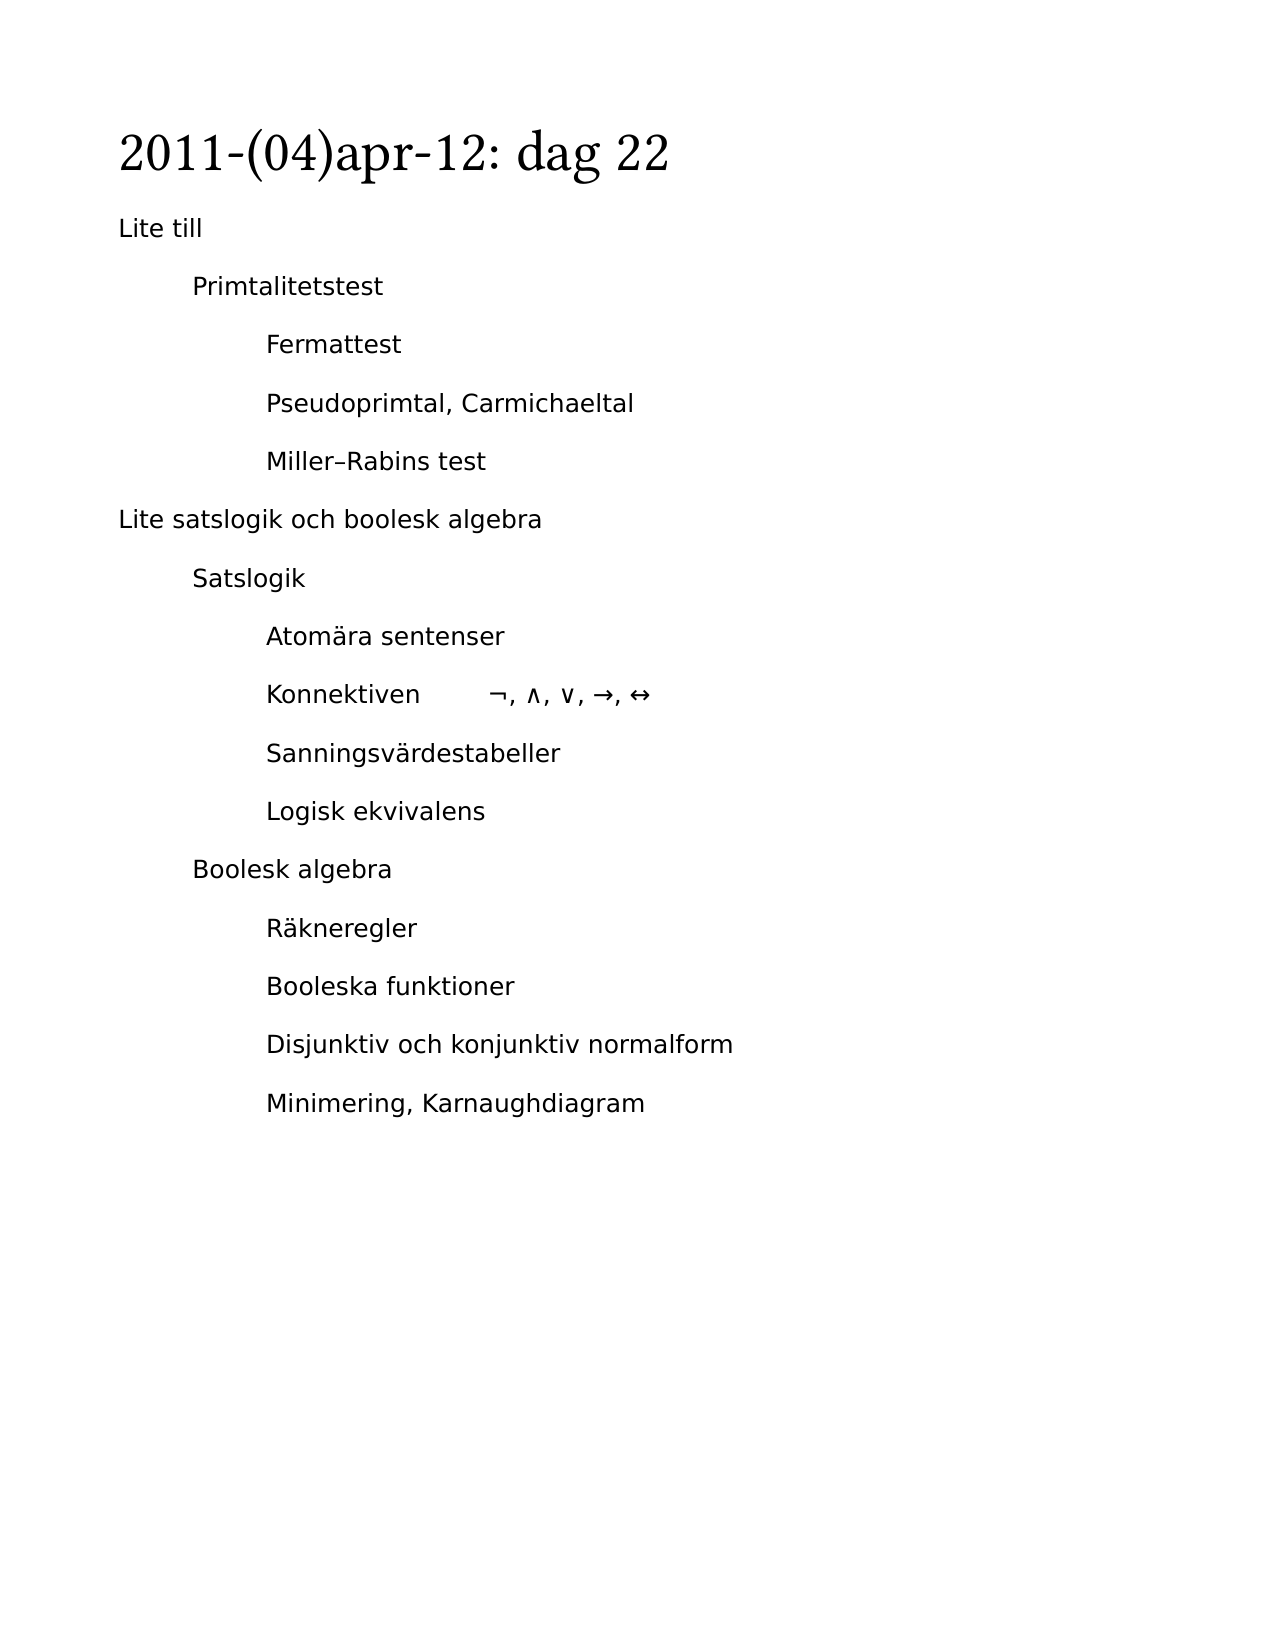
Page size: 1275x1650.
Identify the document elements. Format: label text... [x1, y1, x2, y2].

text Logisk ekvivalens [118, 797, 1157, 826]
text Boolesk algebra [118, 856, 1157, 885]
text Satslogik [118, 564, 1157, 593]
text Konnektiven ¬, ∧, ∨, →, ↔ [118, 681, 1157, 710]
text Lite till [118, 214, 1157, 243]
text Disjunktiv och konjunktiv normalform [118, 1031, 1157, 1060]
text Minimering, Karnaughdiagram [118, 1089, 1157, 1118]
subtitle 2011-(04)apr-12: dag 22 [118, 118, 1157, 185]
text Booleska funktioner [118, 972, 1157, 1001]
text Miller–Rabins test [118, 447, 1157, 476]
text Pseudoprimtal, Carmichaeltal [118, 389, 1157, 418]
text Fermattest [118, 331, 1157, 360]
text Lite satslogik och boolesk algebra [118, 506, 1157, 535]
text Primtalitetstest [118, 272, 1157, 301]
text Räkneregler [118, 914, 1157, 943]
text Atomära sentenser [118, 622, 1157, 651]
text Sanningsvärdestabeller [118, 739, 1157, 768]
